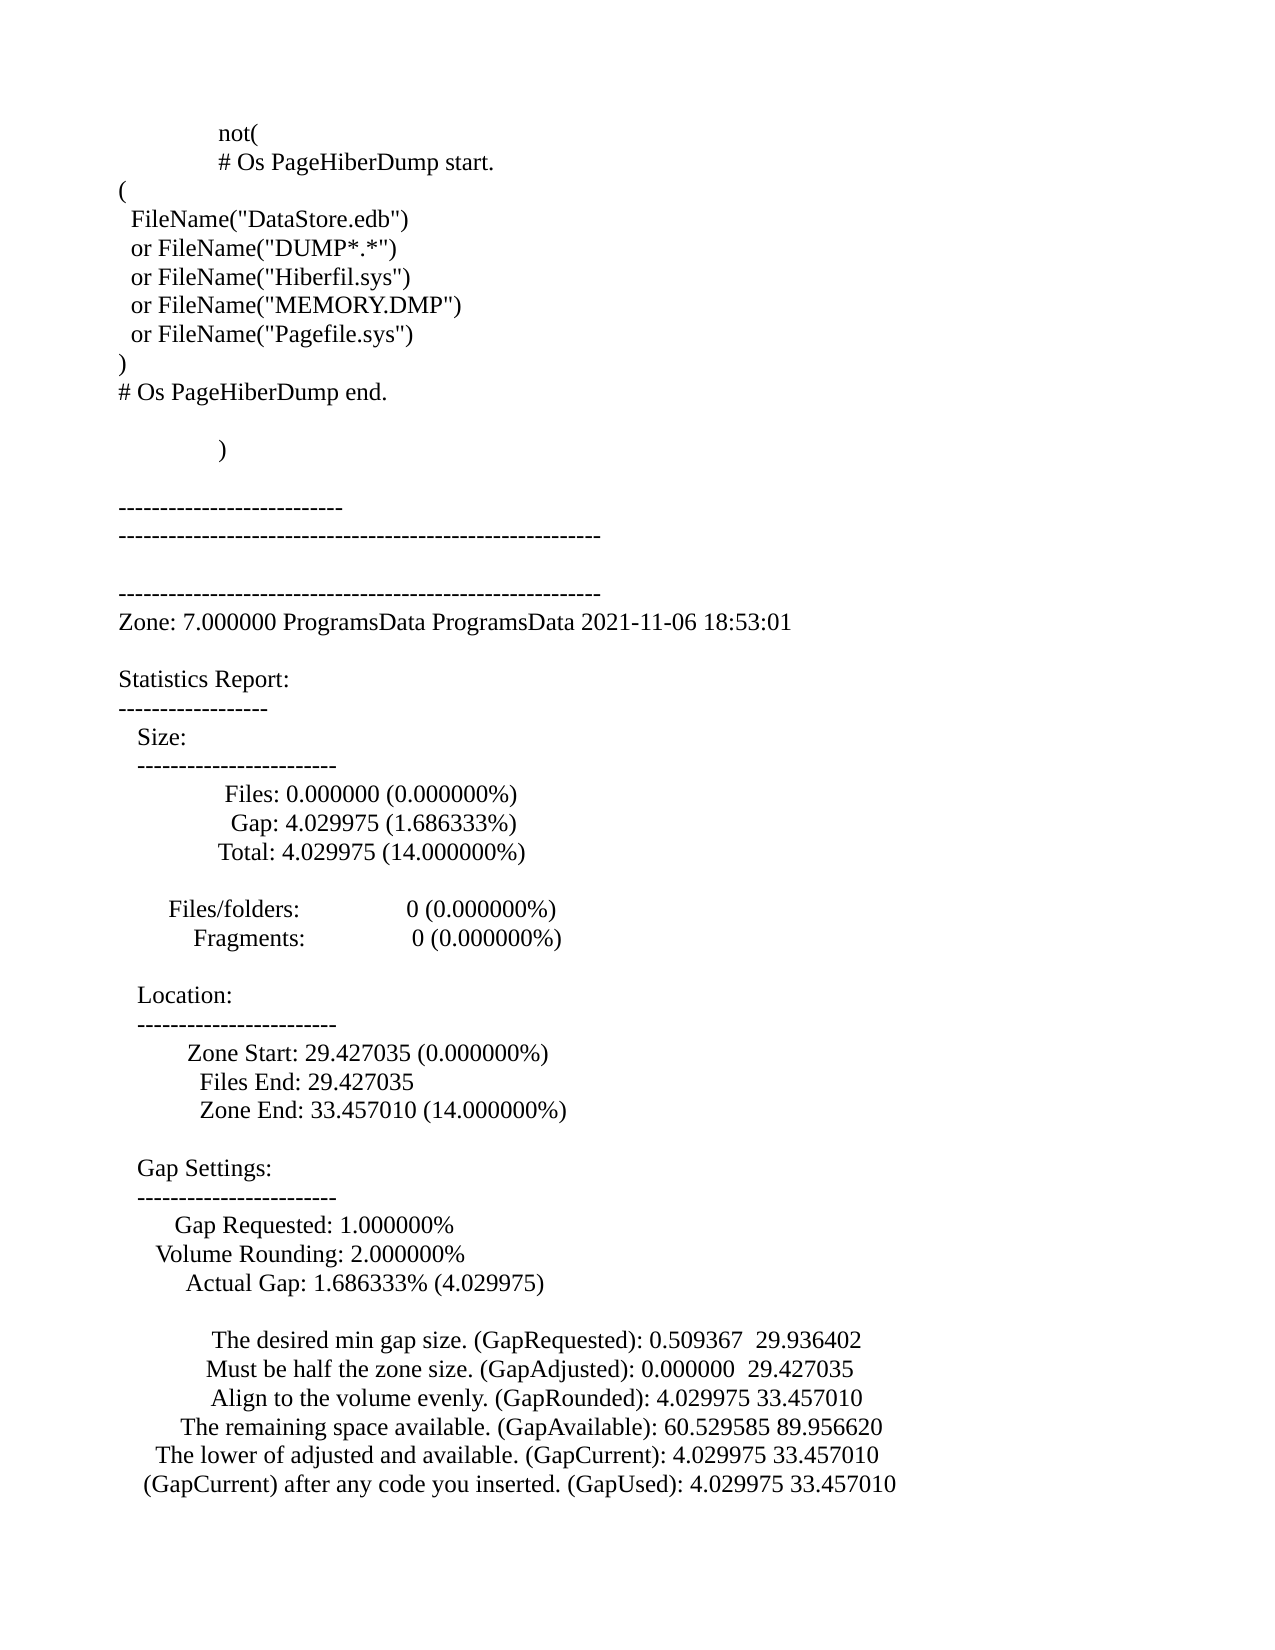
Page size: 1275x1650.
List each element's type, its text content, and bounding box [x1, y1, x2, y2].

text Must be half the zone size. (GapAdjusted): 0.000000 29.427035 [118, 1354, 1157, 1383]
text # Os PageHiberDump end. [118, 377, 1157, 406]
text Gap Requested: 1.000000% [118, 1211, 1157, 1239]
text or FileName("DUMP*.*") [118, 233, 1157, 262]
text The desired min gap size. (GapRequested): 0.509367 29.936402 [118, 1326, 1157, 1354]
text Zone: 7.000000 ProgramsData ProgramsData 2021-11-06 18:53:01 [118, 607, 1157, 636]
text or FileName("Pagefile.sys") [118, 319, 1157, 348]
text ------------------ [118, 693, 1157, 722]
text ---------------------------------------------------------- [118, 578, 1157, 607]
text Total: 4.029975 (14.000000%) [118, 837, 1157, 866]
text Files: 0.000000 (0.000000%) [118, 779, 1157, 808]
text (GapCurrent) after any code you inserted. (GapUsed): 4.029975 33.457010 [118, 1469, 1157, 1498]
text Statistics Report: [118, 664, 1157, 693]
text Gap: 4.029975 (1.686333%) [118, 808, 1157, 837]
text Fragments: 0 (0.000000%) [118, 923, 1157, 952]
text not( [118, 118, 1157, 147]
text ------------------------ [118, 1009, 1157, 1038]
text or FileName("Hiberfil.sys") [118, 262, 1157, 291]
text The remaining space available. (GapAvailable): 60.529585 89.956620 [118, 1412, 1157, 1441]
text # Os PageHiberDump start. [118, 147, 1157, 176]
text Zone End: 33.457010 (14.000000%) [118, 1096, 1157, 1124]
text or FileName("MEMORY.DMP") [118, 291, 1157, 319]
text Actual Gap: 1.686333% (4.029975) [118, 1268, 1157, 1297]
text ) [118, 434, 1157, 463]
text Gap Settings: [118, 1153, 1157, 1182]
text Size: [118, 722, 1157, 751]
text ------------------------ [118, 751, 1157, 779]
text The lower of adjusted and available. (GapCurrent): 4.029975 33.457010 [118, 1441, 1157, 1469]
text Files/folders: 0 (0.000000%) [118, 894, 1157, 923]
text ------------------------ [118, 1182, 1157, 1211]
text ( [118, 176, 1157, 204]
text FileName("DataStore.edb") [118, 204, 1157, 233]
text Location: [118, 981, 1157, 1009]
text Volume Rounding: 2.000000% [118, 1239, 1157, 1268]
text Zone Start: 29.427035 (0.000000%) [118, 1038, 1157, 1067]
text --------------------------- [118, 492, 1157, 521]
text Align to the volume evenly. (GapRounded): 4.029975 33.457010 [118, 1383, 1157, 1412]
text ) [118, 348, 1157, 377]
text Files End: 29.427035 [118, 1067, 1157, 1096]
text ---------------------------------------------------------- [118, 521, 1157, 549]
